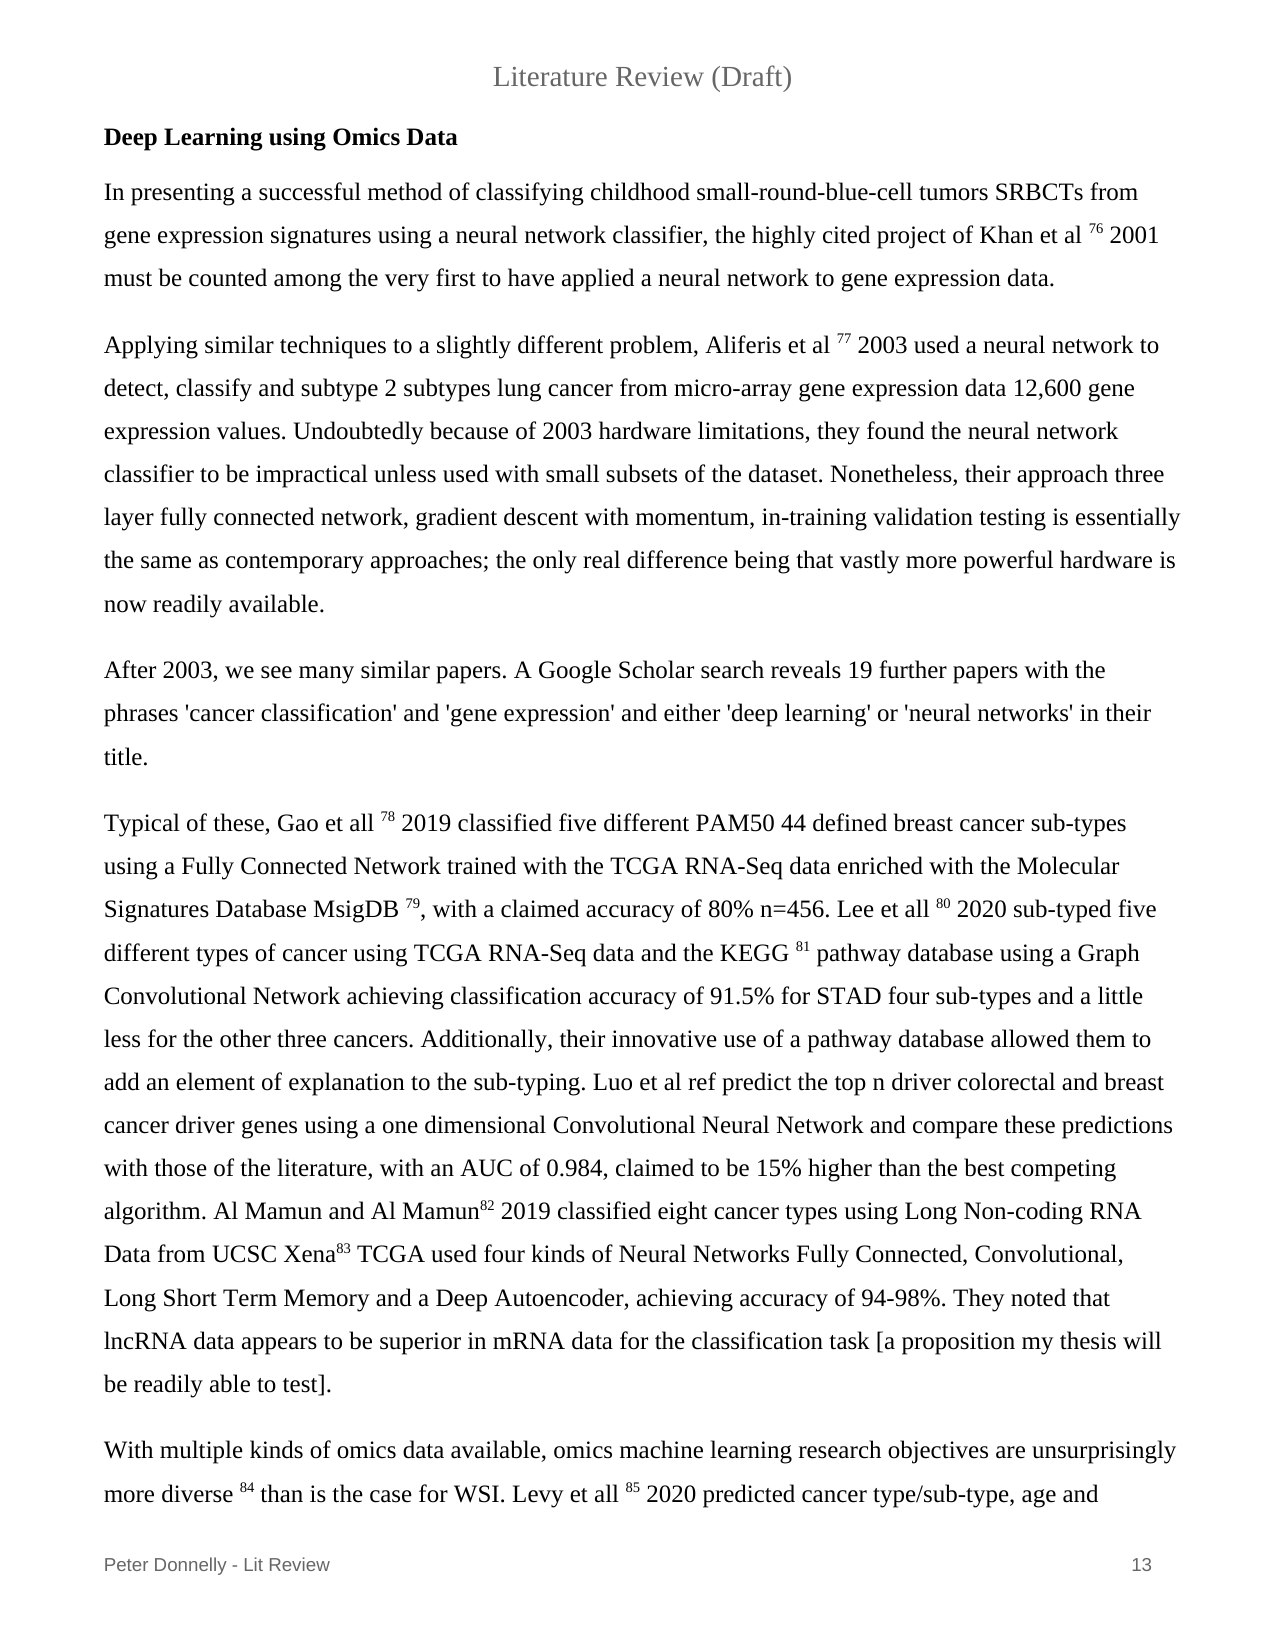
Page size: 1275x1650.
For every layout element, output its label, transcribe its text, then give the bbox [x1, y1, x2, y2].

text Typical of these, Gao et all 2019 classified five different PAM50 44 defined breast cancer sub-types using a Fully Connected Network trained with the TCGA RNA-Seq data enriched with the Molecular Signatures Database MsigDB , with a claimed accuracy of 80% n=456. Lee et all 2020 sub-typed five different types of cancer using TCGA RNA-Seq data and the KEGG pathway database using a Graph Convolutional Network achieving classification accuracy of 91.5% for STAD four sub-types and a little less for the other three cancers. Additionally, their innovative use of a pathway database allowed them to add an element of explanation to the sub-typing. Luo et al ref predict the top n driver colorectal and breast cancer driver genes using a one dimensional Convolutional Neural Network and compare these predictions with those of the literature, with an AUC of 0.984, claimed to be 15% higher than the best competing algorithm. Al Mamun and Al Mamun 2019 classified eight cancer types using Long Non-coding RNA Data from UCSC Xena TCGA used four kinds of Neural Networks Fully Connected, Convolutional, Long Short Term Memory and a Deep Autoencoder, achieving accuracy of 94-98%. They noted that lncRNA data appears to be superior in mRNA data for the classification task [a proposition my thesis will be readily able to test]. [103, 808, 1181, 1398]
text With multiple kinds of omics data available, omics machine learning research objectives are unsurprisingly more diverse than is the case for WSI. Levy et all 2020 predicted cancer type/sub-type, age and [103, 1436, 1181, 1507]
text In presenting a successful method of classifying childhood small-round-blue-cell tumors SRBCTs from gene expression signatures using a neural network classifier, the highly cited project of Khan et al 2001 must be counted among the very first to have applied a neural network to gene expression data. [103, 177, 1181, 292]
text Applying similar techniques to a slightly different problem, Aliferis et al 2003 used a neural network to detect, classify and subtype 2 subtypes lung cancer from micro-array gene expression data 12,600 gene expression values. Undoubtedly because of 2003 hardware limitations, they found the neural network classifier to be impractical unless used with small subsets of the dataset. Nonetheless, their approach three layer fully connected network, gradient descent with momentum, in-training validation testing is essentially the same as contemporary approaches; the only real difference being that vastly more powerful hardware is now readily available. [103, 330, 1181, 617]
text After 2003, we see many similar papers. A Google Scholar search reveals 19 further papers with the phrases 'cancer classification' and 'gene expression' and either 'deep learning' or 'neural networks' in their title. [103, 655, 1181, 770]
subtitle Deep Learning using Omics Data [103, 122, 1181, 151]
